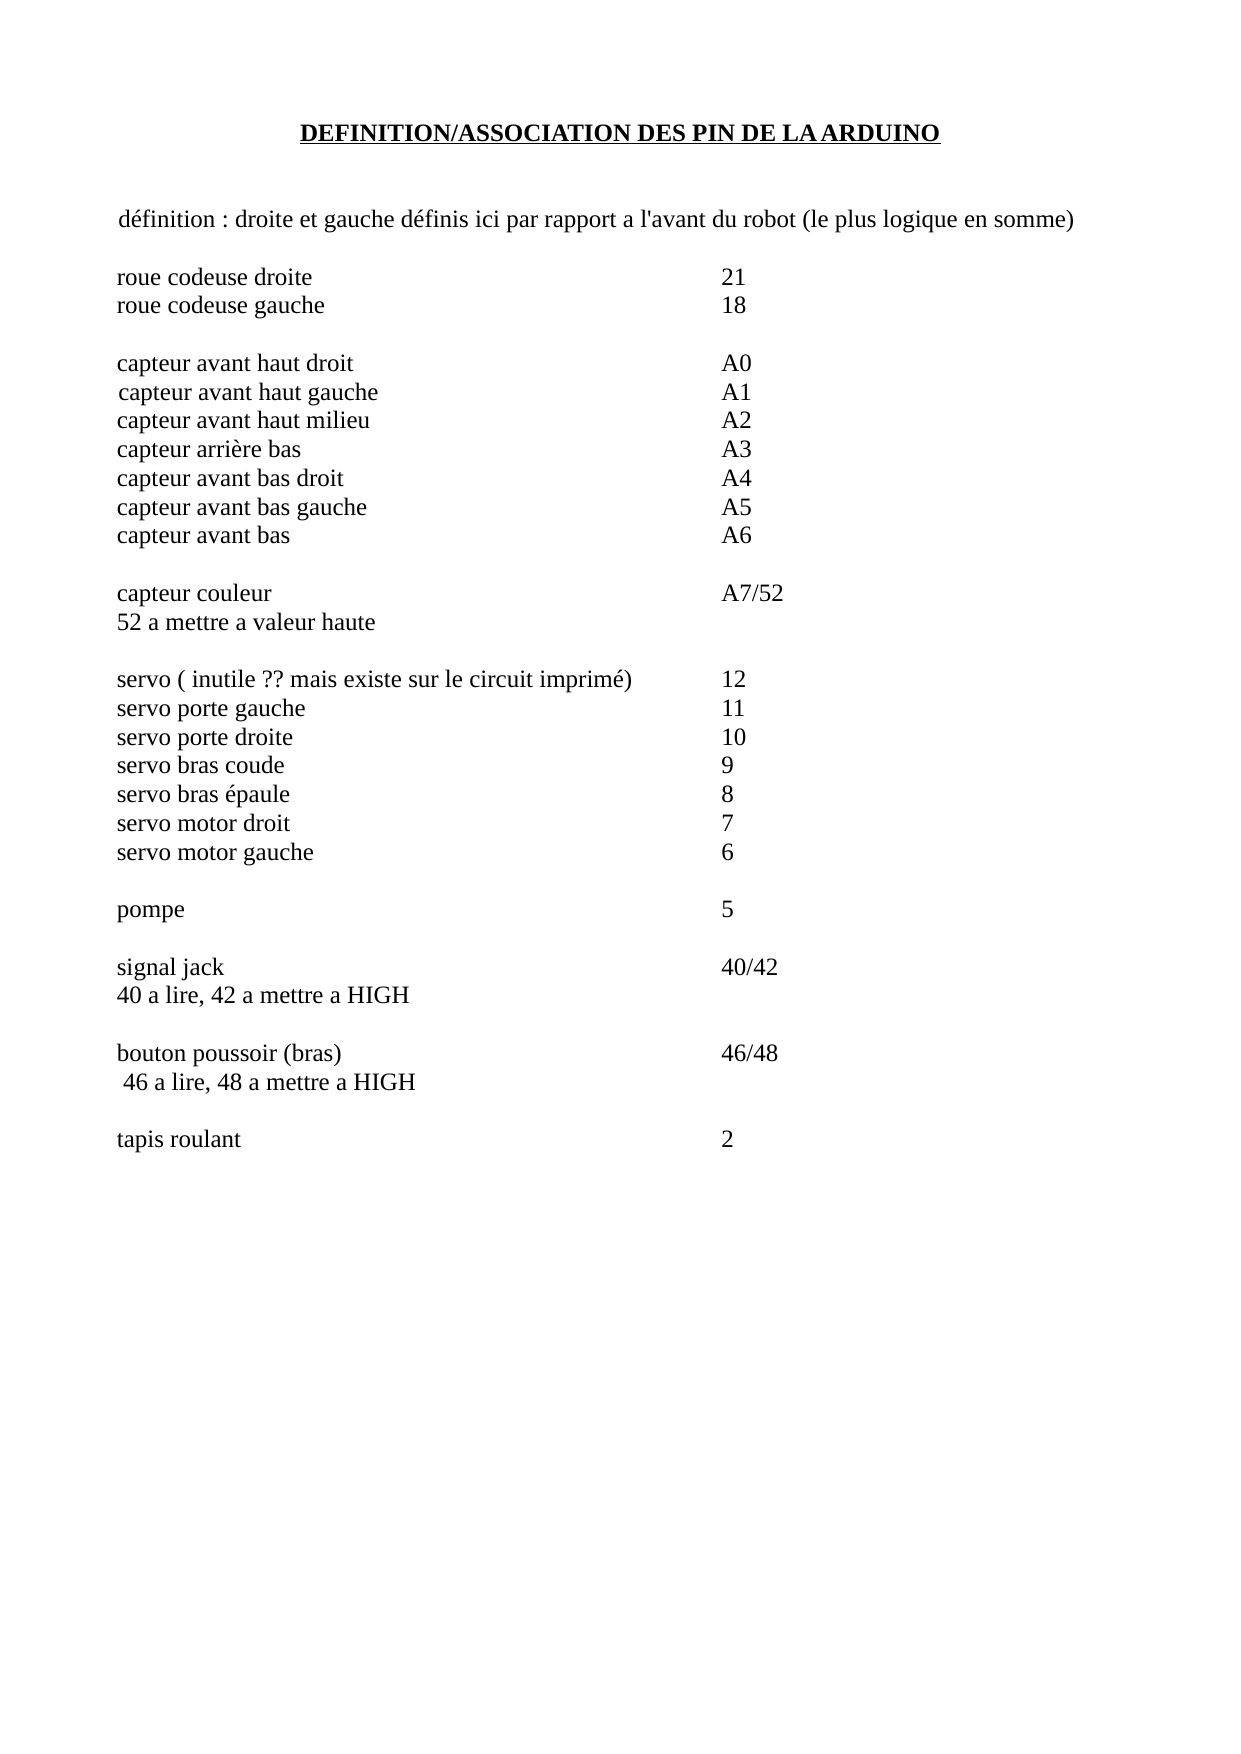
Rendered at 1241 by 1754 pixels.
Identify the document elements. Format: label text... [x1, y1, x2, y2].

text 52 a mettre a valeur haute [117, 607, 1122, 636]
text servo ( inutile ?? mais existe sur le circuit imprimé) 12 [117, 664, 1122, 693]
text tapis roulant 2 [117, 1124, 1122, 1153]
text roue codeuse gauche 18 [117, 291, 1122, 319]
text définition : droite et gauche définis ici par rapport a l'avant du robot (le plus logique en somme) [118, 204, 1122, 233]
text capteur avant haut milieu A2 [117, 406, 1122, 434]
text capteur avant bas gauche A5 [117, 492, 1122, 521]
text signal jack 40/42 [117, 952, 1122, 981]
text capteur arrière bas A3 [117, 434, 1122, 463]
text capteur avant bas A6 [117, 521, 1122, 549]
text servo motor gauche 6 [117, 837, 1122, 866]
text capteur avant haut gauche A1 [117, 377, 1122, 406]
text servo porte gauche 11 [117, 693, 1122, 722]
text servo porte droite 10 [117, 722, 1122, 751]
text roue codeuse droite 21 [117, 262, 1122, 291]
text capteur avant haut droit A0 [117, 348, 1122, 377]
text servo bras coude 9 [117, 751, 1122, 779]
text pompe 5 [117, 894, 1122, 923]
text bouton poussoir (bras) 46/48 [117, 1038, 1122, 1067]
text 46 a lire, 48 a mettre a HIGH [117, 1067, 1122, 1096]
text DEFINITION/ASSOCIATION DES PIN DE LA ARDUINO [118, 118, 1122, 147]
text servo bras épaule 8 [117, 779, 1122, 808]
text capteur couleur A7/52 [117, 578, 1122, 607]
text 40 a lire, 42 a mettre a HIGH [117, 981, 1122, 1009]
text servo motor droit 7 [117, 808, 1122, 837]
text capteur avant bas droit A4 [117, 463, 1122, 492]
